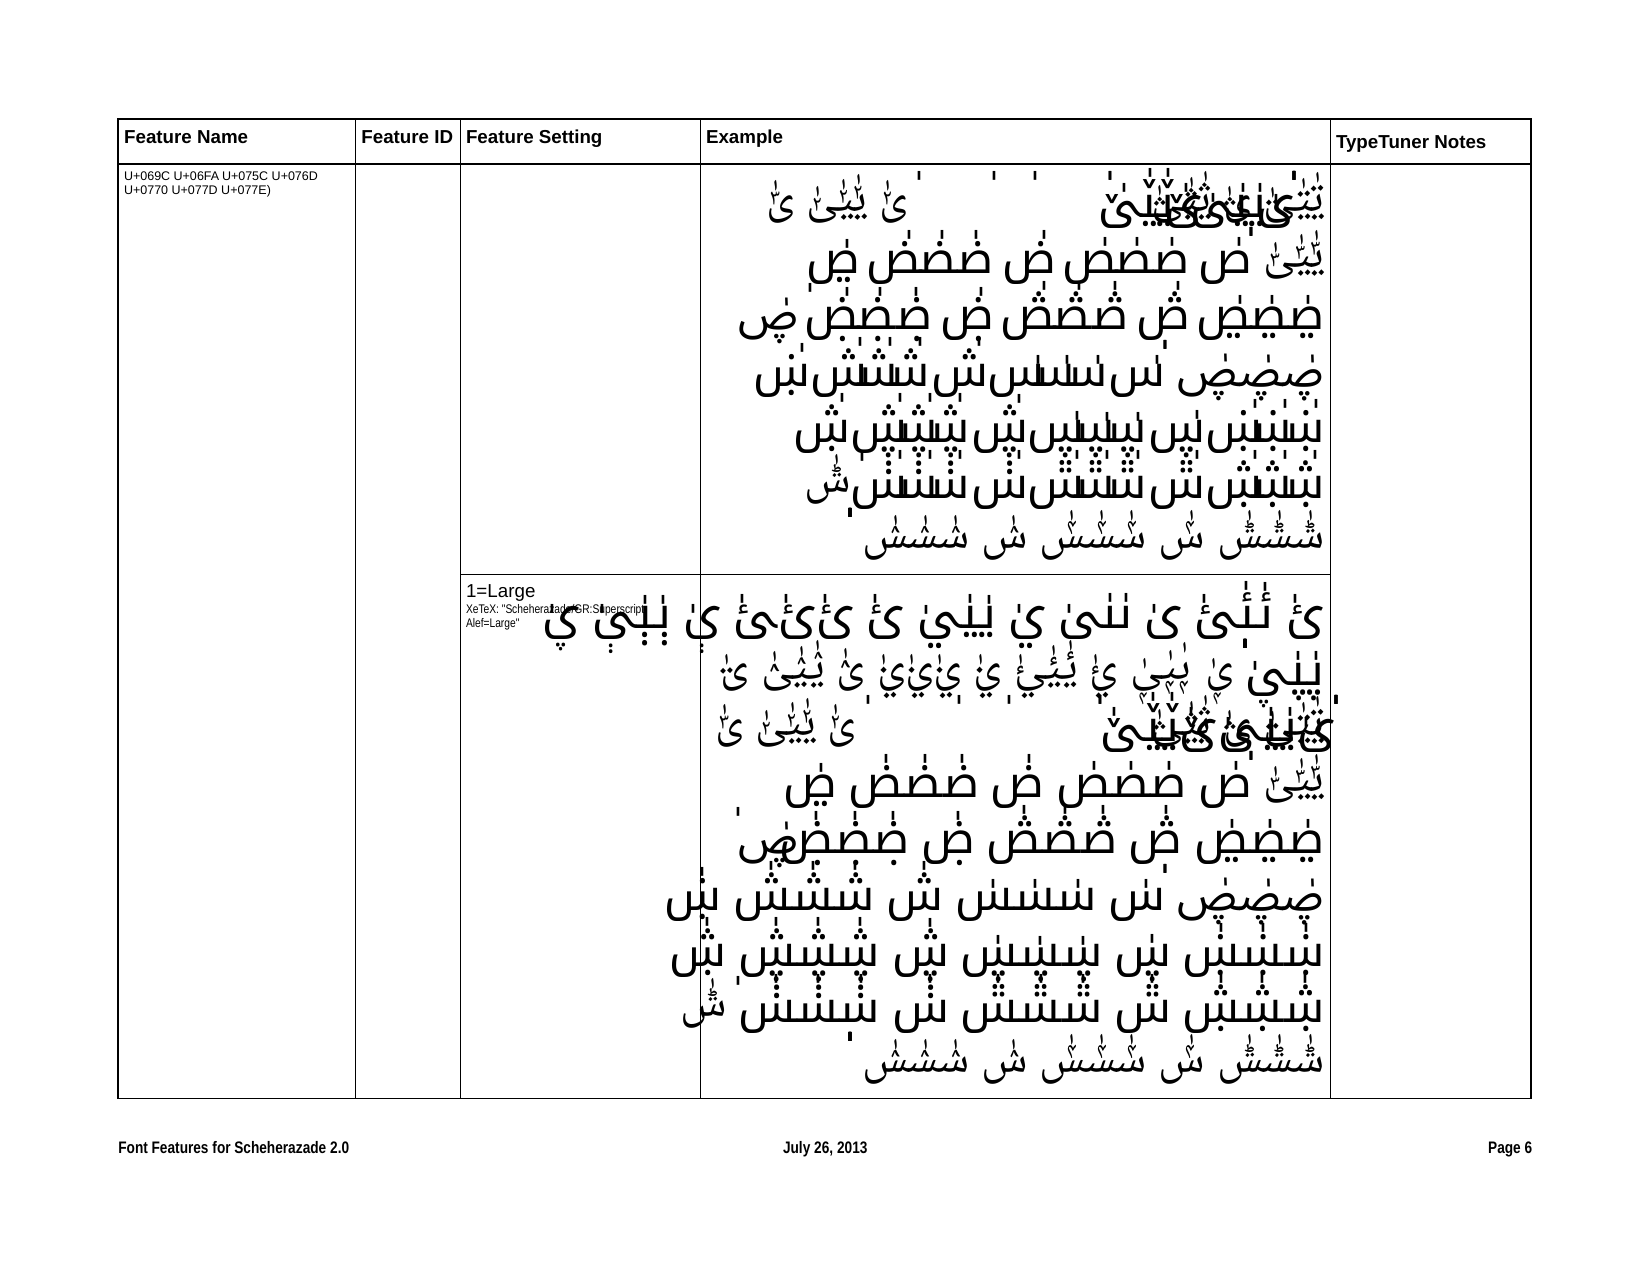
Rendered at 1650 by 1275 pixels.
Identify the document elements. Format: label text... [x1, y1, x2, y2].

table_cell ئٰ ئٰئٰئٰ ىٰ ىٰىٰىٰ يٰ يٰيٰيٰ ٸٰ ٸٰٸٰٸٰ ېٰ ېٰېٰېٰ ۑٰ ۑٰۑٰۑٰ ݷٰ ݷٰݷٰݷٰ ࢨٰ ࢨٰࢨٰࢨٰ ࢩٰ ࢩٰࢩٰࢩٰ ؽٰ ؽٰؽٰؽٰ ؾٰ ؾٰؾٰؾٰ ؿٰ ؿٰؿٰؿٰ یٰ یٰیٰیٰ ێٰ ێٰێٰێٰ ݵٰ ݵٰݵٰݵٰ ݶٰ ݶٰݶٰݶٰ صٰ صٰصٰصٰ ضٰ ضٰضٰضٰ ڝٰ ڝٰڝٰڝٰ ڞٰ ڞٰڞٰڞٰ ۻٰ ۻٰۻٰۻٰ ࢯٰ ࢯٰࢯٰࢯٰ سٰ سٰسٰسٰ شٰ شٰشٰشٰ ښٰ ښٰښٰښٰ ڛٰ ڛٰڛٰڛٰ ڜٰ ڜٰڜٰڜٰ ۺٰ ۺٰۺٰۺٰ ݜٰ ݜٰݜٰݜٰ ݭٰ ݭٰݭٰݭٰ ݰٰ ݰٰݰٰݰٰ ݽٰ ݽٰݽٰݽٰ ݾٰ ݾٰݾٰݾٰ [701, 575, 1330, 1098]
table_cell G,O,T [1331, 165, 1530, 1098]
table_cell [461, 165, 700, 574]
table_header Feature Name [119, 120, 355, 163]
table_header TypeTuner Notes [1331, 120, 1530, 163]
table_header Example [701, 120, 1330, 163]
table_cell 1=Large XeTeX: "Scheherazade/GR:Superscript Alef=Large" [461, 575, 700, 1098]
table_cell [356, 165, 460, 1098]
table_cell U+069C U+06FA U+075C U+076D U+0770 U+077D U+077E) [119, 165, 355, 1098]
table_header Feature Setting [461, 120, 700, 163]
table_header Feature ID [356, 120, 460, 163]
table_cell ئٰ ئٰئٰئٰ ىٰ ىٰىٰىٰ يٰ يٰيٰيٰ ٸٰ ٸٰٸٰٸٰ ېٰ ېٰېٰېٰ ۑٰ ۑٰۑٰۑٰ ݷٰ ݷٰݷٰݷٰ ࢨٰ ࢨٰࢨٰࢨٰ ࢩٰ ࢩٰࢩٰࢩٰ ؽٰ ؽٰؽٰؽٰ ؾٰ ؾٰؾٰؾٰ ؿٰ ؿٰؿٰؿٰ یٰ یٰیٰیٰ ێٰ ێٰێٰێٰ ݵٰ ݵٰݵٰݵٰ ݶٰ ݶٰݶٰݶٰ صٰ صٰصٰصٰ ضٰ ضٰضٰضٰ ڝٰ ڝٰڝٰڝٰ ڞٰ ڞٰڞٰڞٰ ۻٰ ۻٰۻٰۻٰ ࢯٰ ࢯٰࢯٰࢯٰ سٰ سٰسٰسٰ شٰ شٰشٰشٰ ښٰ ښٰښٰښٰ ڛٰ ڛٰڛٰڛٰ ڜٰ ڜٰڜٰڜٰ ۺٰ ۺٰۺٰۺٰ ݜٰ ݜٰݜٰݜٰ ݭٰ ݭٰݭٰݭٰ ݰٰ ݰٰݰٰݰٰ ݽٰ ݽٰݽٰݽٰ ݾٰ ݾٰݾٰݾٰ [701, 165, 1330, 574]
